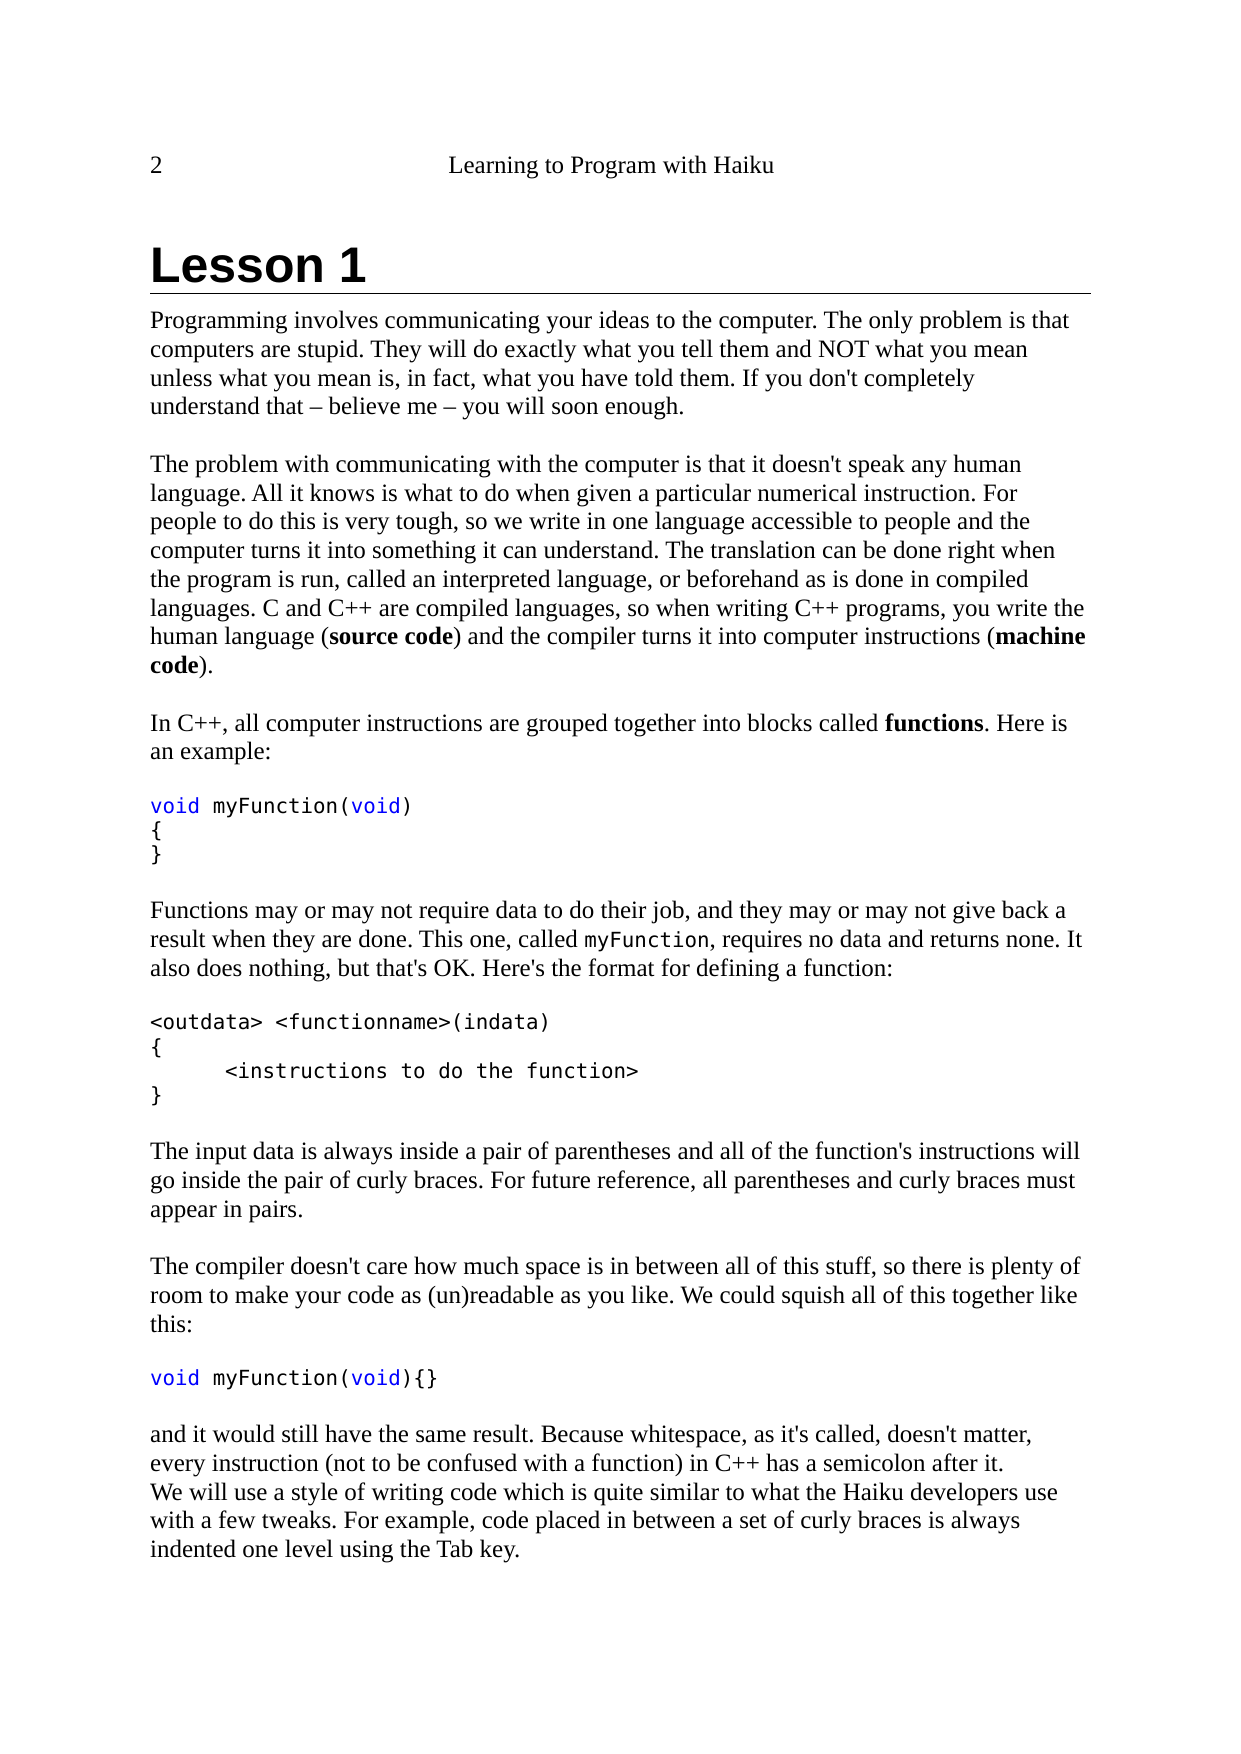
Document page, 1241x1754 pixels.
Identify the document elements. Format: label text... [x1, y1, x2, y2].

text } [150, 1083, 1091, 1107]
text In C++, all computer instructions are grouped together into blocks called functions. Here is an example: [150, 708, 1091, 765]
text { [150, 818, 1091, 842]
text The input data is always inside a pair of parentheses and all of the function's instructions will go inside the pair of curly braces. For future reference, all parentheses and curly braces must appear in pairs. [150, 1136, 1091, 1222]
text Functions may or may not require data to do their job, and they may or may not give back a result when they are done. This one, called myFunction, requires no data and returns none. It also does nothing, but that's OK. Here's the format for defining a function: [150, 895, 1091, 982]
text <outdata> <functionname>(indata) [150, 1010, 1091, 1035]
text and it would still have the same result. Because whitespace, as it's called, doesn't matter, every instruction (not to be confused with a function) in C++ has a semicolon after it. [150, 1419, 1091, 1477]
text We will use a style of writing code which is quite similar to what the Haiku developers use with a few tweaks. For example, code placed in between a set of curly braces is always indented one level using the Tab key. [150, 1477, 1091, 1563]
text Programming involves communicating your ideas to the computer. The only problem is that computers are stupid. They will do exactly what you tell them and NOT what you mean unless what you mean is, in fact, what you have told them. If you don't completely understand that – believe me – you will soon enough. [150, 305, 1091, 420]
text } [150, 842, 1091, 867]
text { [150, 1035, 1091, 1059]
text The problem with communicating with the computer is that it doesn't speak any human language. All it knows is what to do when given a particular numerical instruction. For people to do this is very tough, so we write in one language accessible to people and the computer turns it into something it can understand. The translation can be done right when the program is run, called an interpreted language, or beforehand as is done in compiled languages. C and C++ are compiled languages, so when writing C++ programs, you write the human language (source code) and the compiler turns it into computer instructions (machine code). [150, 449, 1091, 679]
text The compiler doesn't care how much space is in between all of this stuff, so there is plenty of room to make your code as (un)readable as you like. We could squish all of this together like this: [150, 1251, 1091, 1337]
text void myFunction(void) [150, 794, 1091, 818]
text void myFunction(void){} [150, 1366, 1091, 1391]
subtitle Lesson 1 [150, 235, 1091, 293]
text <instructions to do the function> [150, 1059, 1091, 1083]
